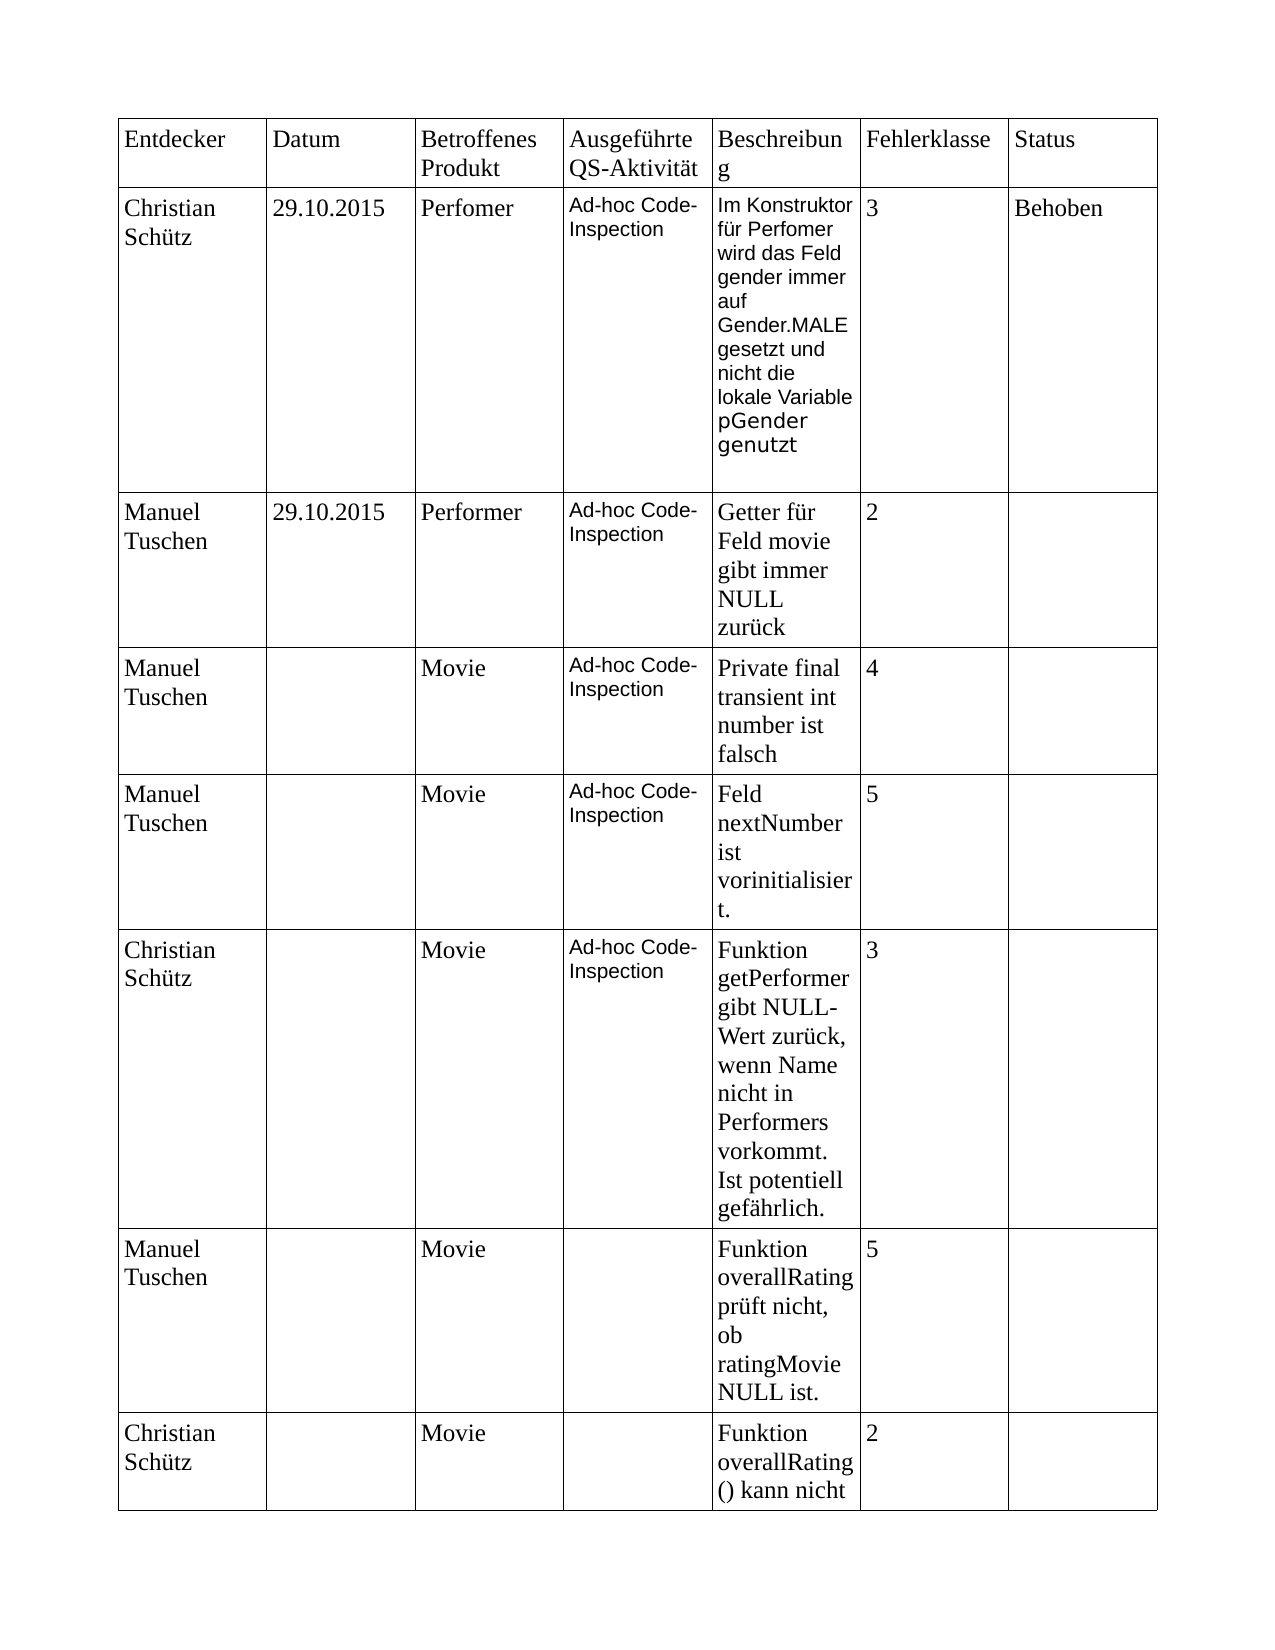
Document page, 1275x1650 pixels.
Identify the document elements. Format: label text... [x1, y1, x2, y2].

table_header Beschreibung [713, 119, 860, 187]
table_cell 2 [861, 493, 1008, 647]
table_cell [267, 1229, 415, 1412]
table_cell [564, 1413, 712, 1510]
table_cell Manuel Tuschen [119, 493, 266, 647]
table_cell 3 [861, 930, 1008, 1228]
table_cell Ad-hoc Code-Inspection [564, 493, 712, 647]
table_cell Ad-hoc Code-Inspection [564, 648, 712, 773]
table_cell [267, 775, 415, 929]
table_cell [1009, 775, 1157, 929]
table_cell 5 [861, 775, 1008, 929]
table_cell [267, 1413, 415, 1510]
table_cell [1009, 1229, 1157, 1412]
table_cell Movie [416, 1229, 563, 1412]
table_cell Perfomer [416, 188, 563, 492]
table_header Ausgeführte QS-Aktivität [564, 119, 712, 187]
table_cell Movie [416, 1413, 563, 1510]
table_cell [564, 1229, 712, 1412]
table_cell Manuel Tuschen [119, 775, 266, 929]
table_header Entdecker [119, 119, 266, 187]
table_cell Funktion overallRating() kann nicht [713, 1413, 860, 1510]
table_cell [1009, 493, 1157, 647]
table_cell 29.10.2015 [267, 188, 415, 492]
table_cell Christian Schütz [119, 1413, 266, 1510]
table_cell Performer [416, 493, 563, 647]
table_cell Movie [416, 930, 563, 1228]
table_cell [267, 648, 415, 773]
table_cell Im Konstruktor für Perfomer wird das Feld gender immer auf Gender.MALE gesetzt und nicht die lokale Variable pGender genutzt [713, 188, 860, 492]
table_cell [267, 930, 415, 1228]
table_cell Private final transient int number ist falsch [713, 648, 860, 773]
table_cell 4 [861, 648, 1008, 773]
table_cell Movie [416, 648, 563, 773]
table_cell 3 [861, 188, 1008, 492]
table_cell Christian Schütz [119, 930, 266, 1228]
table_cell Getter für Feld movie gibt immer NULL zurück [713, 493, 860, 647]
table_cell Movie [416, 775, 563, 929]
table_cell Behoben [1009, 188, 1157, 492]
table_cell Manuel Tuschen [119, 1229, 266, 1412]
table_cell Feld nextNumber ist vorinitialisiert. [713, 775, 860, 929]
table_cell Christian Schütz [119, 188, 266, 492]
table_cell Funktion getPerformer gibt NULL-Wert zurück, wenn Name nicht in Performers vorkommt. Ist potentiell gefährlich. [713, 930, 860, 1228]
table_cell [1009, 1413, 1157, 1510]
table_cell Ad-hoc Code-Inspection [564, 188, 712, 492]
table_header Fehlerklasse [861, 119, 1008, 187]
table_cell 29.10.2015 [267, 493, 415, 647]
table_cell [1009, 930, 1157, 1228]
table_cell Funktion overallRating prüft nicht, ob ratingMovie NULL ist. [713, 1229, 860, 1412]
table_cell [1009, 648, 1157, 773]
table_header Datum [267, 119, 415, 187]
table_cell 5 [861, 1229, 1008, 1412]
table_cell Manuel Tuschen [119, 648, 266, 773]
table_cell Ad-hoc Code-Inspection [564, 775, 712, 929]
table_header Betroffenes Produkt [416, 119, 563, 187]
table_header Status [1009, 119, 1157, 187]
table_cell 2 [861, 1413, 1008, 1510]
table_cell Ad-hoc Code-Inspection [564, 930, 712, 1228]
